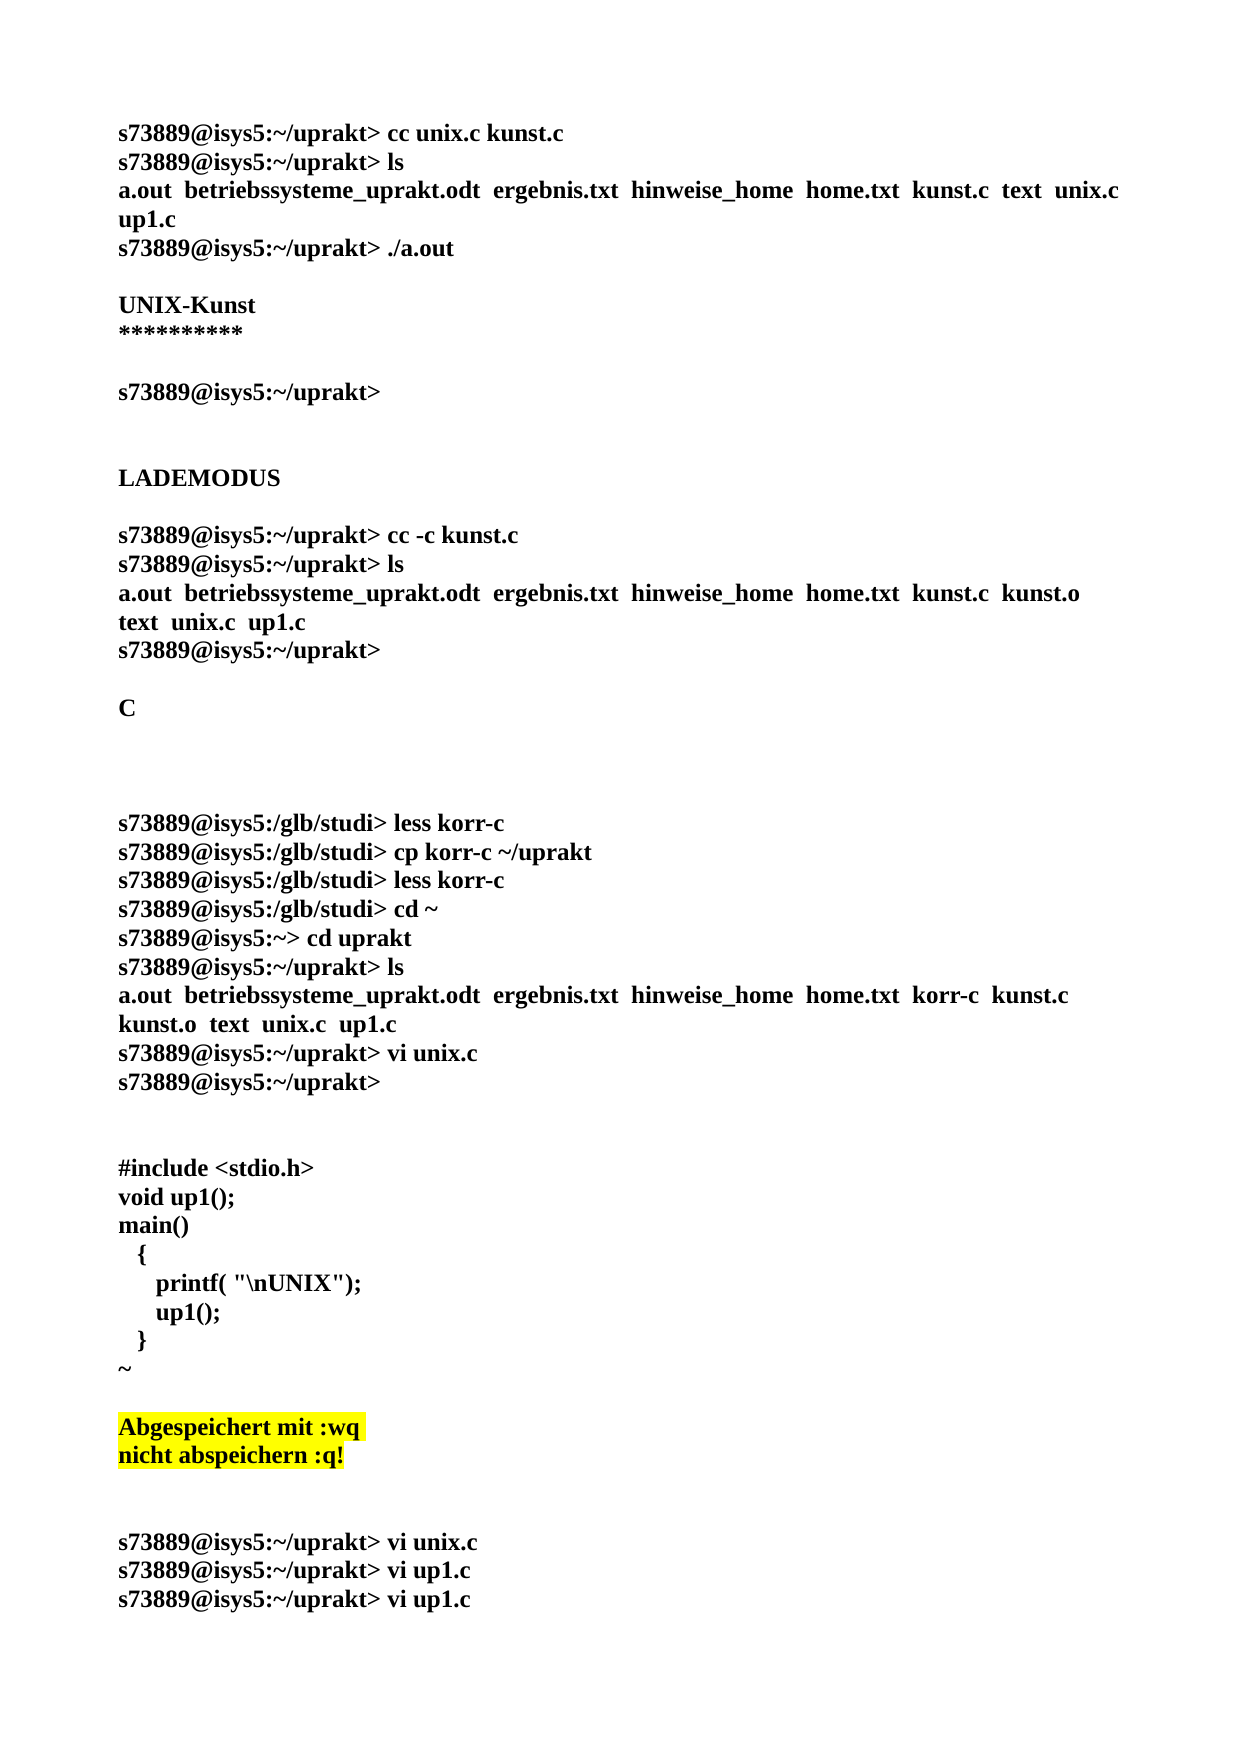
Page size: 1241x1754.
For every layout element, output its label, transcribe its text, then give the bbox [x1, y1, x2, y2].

text } [118, 1326, 1122, 1354]
text { [118, 1239, 1122, 1268]
text a.out betriebssysteme_uprakt.odt ergebnis.txt hinweise_home home.txt kunst.c text unix.c up1.c [118, 176, 1122, 233]
text s73889@isys5:~/uprakt> ls [118, 147, 1122, 176]
text s73889@isys5:~/uprakt> [118, 1067, 1122, 1096]
text LADEMODUS [118, 463, 1122, 492]
text s73889@isys5:~/uprakt> cc -c kunst.c [118, 521, 1122, 549]
text s73889@isys5:~/uprakt> cc unix.c kunst.c [118, 118, 1122, 147]
text s73889@isys5:~/uprakt> vi unix.c [118, 1038, 1122, 1067]
text C [118, 693, 1122, 722]
text s73889@isys5:~/uprakt> vi unix.c [118, 1527, 1122, 1556]
text Abgespeichert mit :wq [118, 1412, 1122, 1441]
text UNIX-Kunst [118, 291, 1122, 319]
text void up1(); [118, 1182, 1122, 1211]
text s73889@isys5:/glb/studi> less korr-c [118, 808, 1122, 837]
text s73889@isys5:/glb/studi> less korr-c [118, 866, 1122, 894]
text nicht abspeichern :q! [118, 1441, 1122, 1469]
text #include <stdio.h> [118, 1153, 1122, 1182]
text s73889@isys5:/glb/studi> cp korr-c ~/uprakt [118, 837, 1122, 866]
text s73889@isys5:/glb/studi> cd ~ [118, 894, 1122, 923]
text s73889@isys5:~/uprakt> vi up1.c [118, 1584, 1122, 1613]
text ********** [118, 319, 1122, 348]
text a.out betriebssysteme_uprakt.odt ergebnis.txt hinweise_home home.txt korr-c kunst.c kunst.o text unix.c up1.c [118, 981, 1122, 1038]
text s73889@isys5:~/uprakt> ls [118, 549, 1122, 578]
text s73889@isys5:~/uprakt> ./a.out [118, 233, 1122, 262]
text ~ [118, 1354, 1122, 1383]
text s73889@isys5:~/uprakt> [118, 636, 1122, 664]
text s73889@isys5:~/uprakt> [118, 377, 1122, 406]
text a.out betriebssysteme_uprakt.odt ergebnis.txt hinweise_home home.txt kunst.c kunst.o text unix.c up1.c [118, 578, 1122, 636]
text printf( "\nUNIX"); [118, 1268, 1122, 1297]
text s73889@isys5:~/uprakt> ls [118, 952, 1122, 981]
text main() [118, 1211, 1122, 1239]
text up1(); [118, 1297, 1122, 1326]
text s73889@isys5:~> cd uprakt [118, 923, 1122, 952]
text s73889@isys5:~/uprakt> vi up1.c [118, 1556, 1122, 1584]
